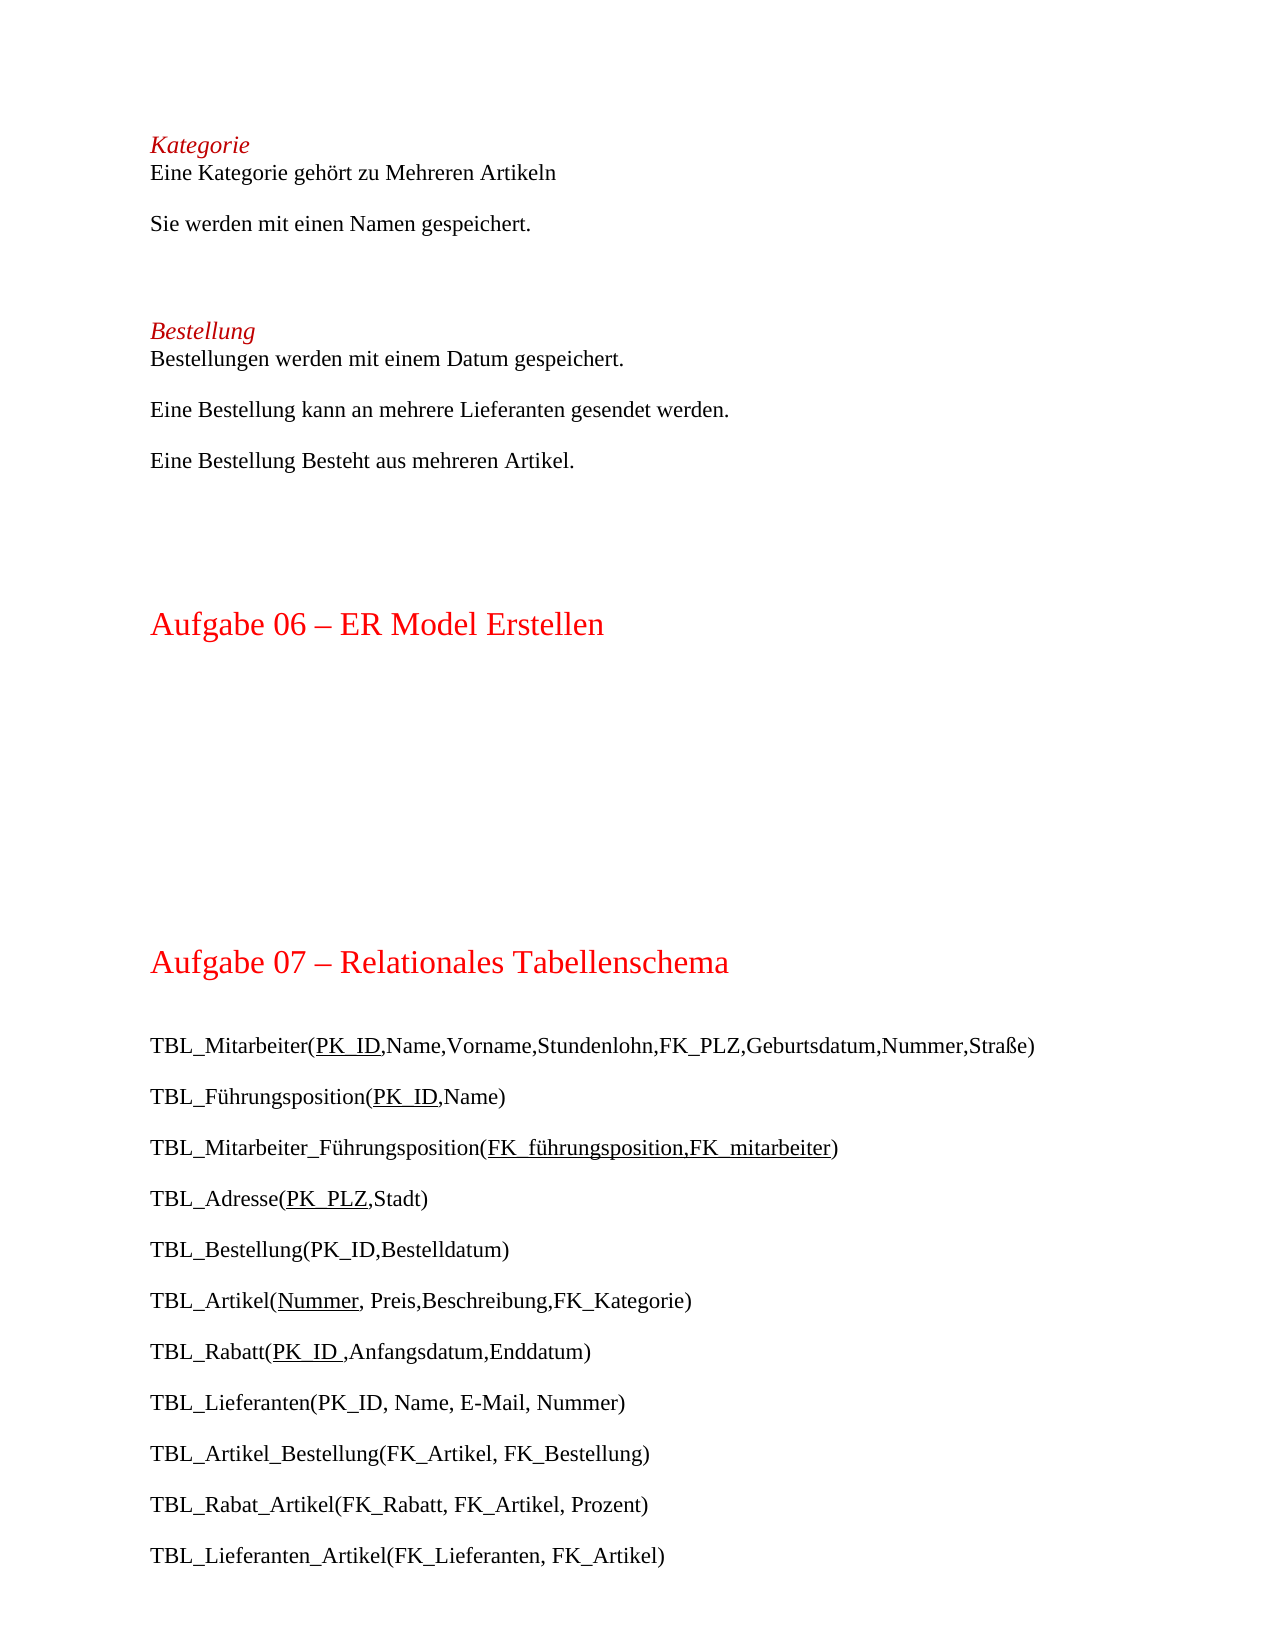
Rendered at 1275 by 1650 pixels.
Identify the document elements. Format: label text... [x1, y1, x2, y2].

text Eine Bestellung kann an mehrere Lieferanten gesendet werden. [150, 396, 1125, 422]
text TBL_Rabatt(PK_ID ,Anfangsdatum,Enddatum) [150, 1338, 1125, 1364]
text Aufgabe 07 – Relationales Tabellenschema [150, 942, 1125, 981]
text TBL_Artikel(Nummer, Preis,Beschreibung,FK_Kategorie) [150, 1287, 1125, 1313]
text TBL_Lieferanten(PK_ID, Name, E-Mail, Nummer) [150, 1389, 1125, 1416]
text Eine Kategorie gehört zu Mehreren Artikeln [150, 159, 1125, 185]
text Bestellung [150, 316, 1125, 345]
text TBL_Mitarbeiter_Führungsposition(FK_führungsposition,FK_mitarbeiter) [150, 1134, 1125, 1160]
text Sie werden mit einen Namen gespeichert. [150, 210, 1125, 236]
text TBL_Artikel_Bestellung(FK_Artikel, FK_Bestellung) [150, 1440, 1125, 1467]
text TBL_Führungsposition(PK_ID,Name) [150, 1083, 1125, 1109]
text TBL_Lieferanten_Artikel(FK_Lieferanten, FK_Artikel) [150, 1542, 1125, 1569]
text Kategorie [150, 130, 1125, 159]
text Eine Bestellung Besteht aus mehreren Artikel. [150, 447, 1125, 473]
text TBL_Adresse(PK_PLZ,Stadt) [150, 1185, 1125, 1211]
text Bestellungen werden mit einem Datum gespeichert. [150, 345, 1125, 371]
text TBL_Mitarbeiter(PK_ID,Name,Vorname,Stundenlohn,FK_PLZ,Geburtsdatum,Nummer,Straße) [150, 1032, 1125, 1058]
text TBL_Rabat_Artikel(FK_Rabatt, FK_Artikel, Prozent) [150, 1491, 1125, 1518]
text TBL_Bestellung(PK_ID,Bestelldatum) [150, 1236, 1125, 1262]
text Aufgabe 06 – ER Model Erstellen [150, 604, 1125, 643]
